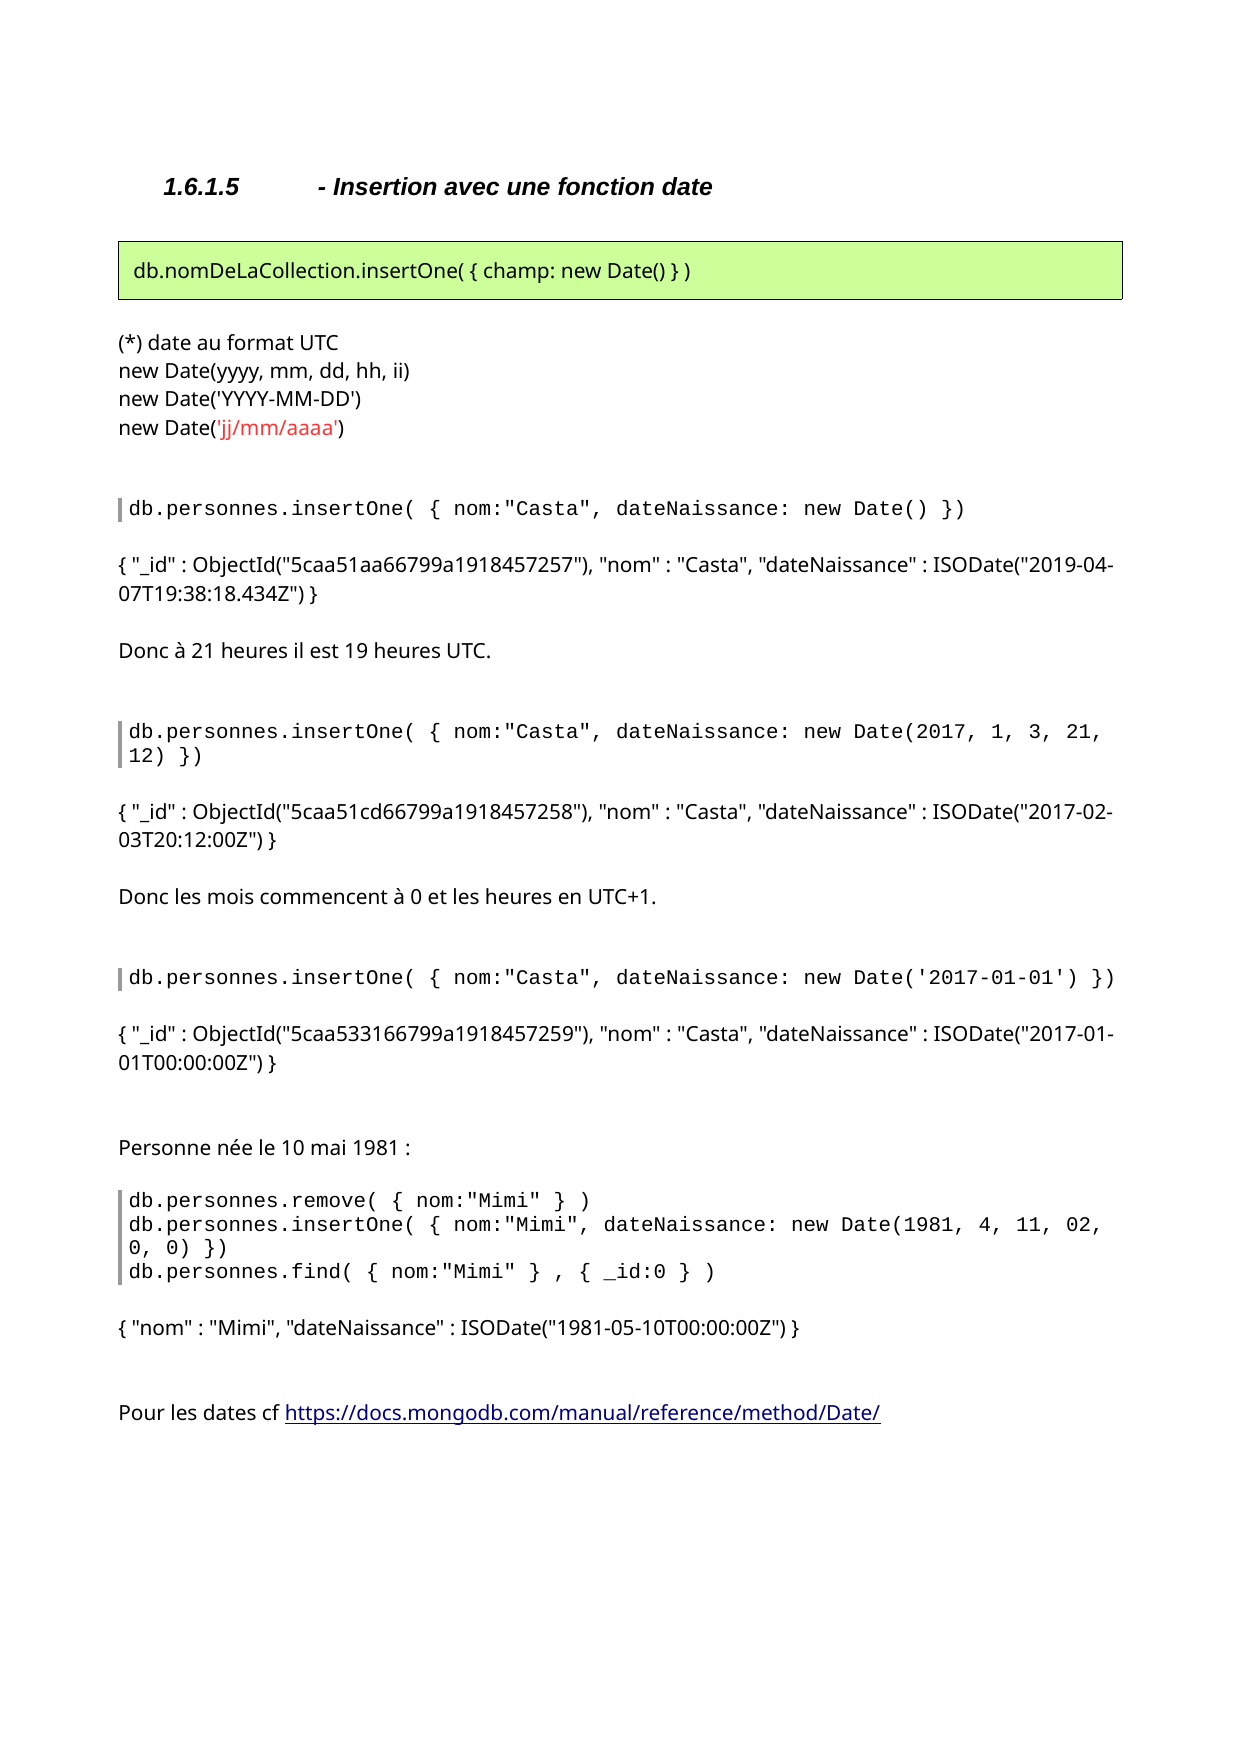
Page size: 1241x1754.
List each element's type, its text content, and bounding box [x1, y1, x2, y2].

text new Date(yyyy, mm, dd, hh, ii) [118, 356, 1122, 384]
text { "nom" : "Mimi", "dateNaissance" : ISODate("1981-05-10T00:00:00Z") } [118, 1313, 1122, 1342]
text db.nomDeLaCollection.insertOne( { champ: new Date() } ) [119, 242, 1122, 299]
text { "_id" : ObjectId("5caa51aa66799a1918457257"), "nom" : "Casta", "dateNaissance" : ISODate("2019-04-07T19:38:18.434Z") } [118, 550, 1122, 607]
text db.personnes.insertOne( { nom:"Mimi", dateNaissance: new Date(1981, 4, 11, 02, 0, 0) }) [122, 1214, 1122, 1261]
text db.personnes.insertOne( { nom:"Casta", dateNaissance: new Date('2017-01-01') }) [118, 967, 1122, 991]
text new Date('jj/mm/aaaa') [118, 413, 1122, 441]
text new Date('YYYY-MM-DD') [118, 384, 1122, 413]
text db.personnes.remove( { nom:"Mimi" } ) [122, 1190, 1122, 1214]
text { "_id" : ObjectId("5caa51cd66799a1918457258"), "nom" : "Casta", "dateNaissance" : ISODate("2017-02-03T20:12:00Z") } [118, 797, 1122, 854]
text (*) date au format UTC [118, 328, 1122, 356]
text db.personnes.insertOne( { nom:"Casta", dateNaissance: new Date(2017, 1, 3, 21, 12) }) [122, 721, 1122, 768]
text Donc les mois commencent à 0 et les heures en UTC+1. [118, 882, 1122, 911]
text db.personnes.insertOne( { nom:"Casta", dateNaissance: new Date() }) [122, 498, 1122, 522]
text { "_id" : ObjectId("5caa533166799a1918457259"), "nom" : "Casta", "dateNaissance" : ISODate("2017-01-01T00:00:00Z") } [118, 1019, 1122, 1076]
text Donc à 21 heures il est 19 heures UTC. [118, 636, 1122, 664]
text Personne née le 10 mai 1981 : [118, 1133, 1122, 1162]
text db.personnes.find( { nom:"Mimi" } , { _id:0 } ) [122, 1261, 1122, 1285]
subtitle - Insertion avec une fonction date [163, 172, 1122, 200]
text Pour les dates cf https://docs.mongodb.com/manual/reference/method/Date/ [118, 1398, 1122, 1427]
